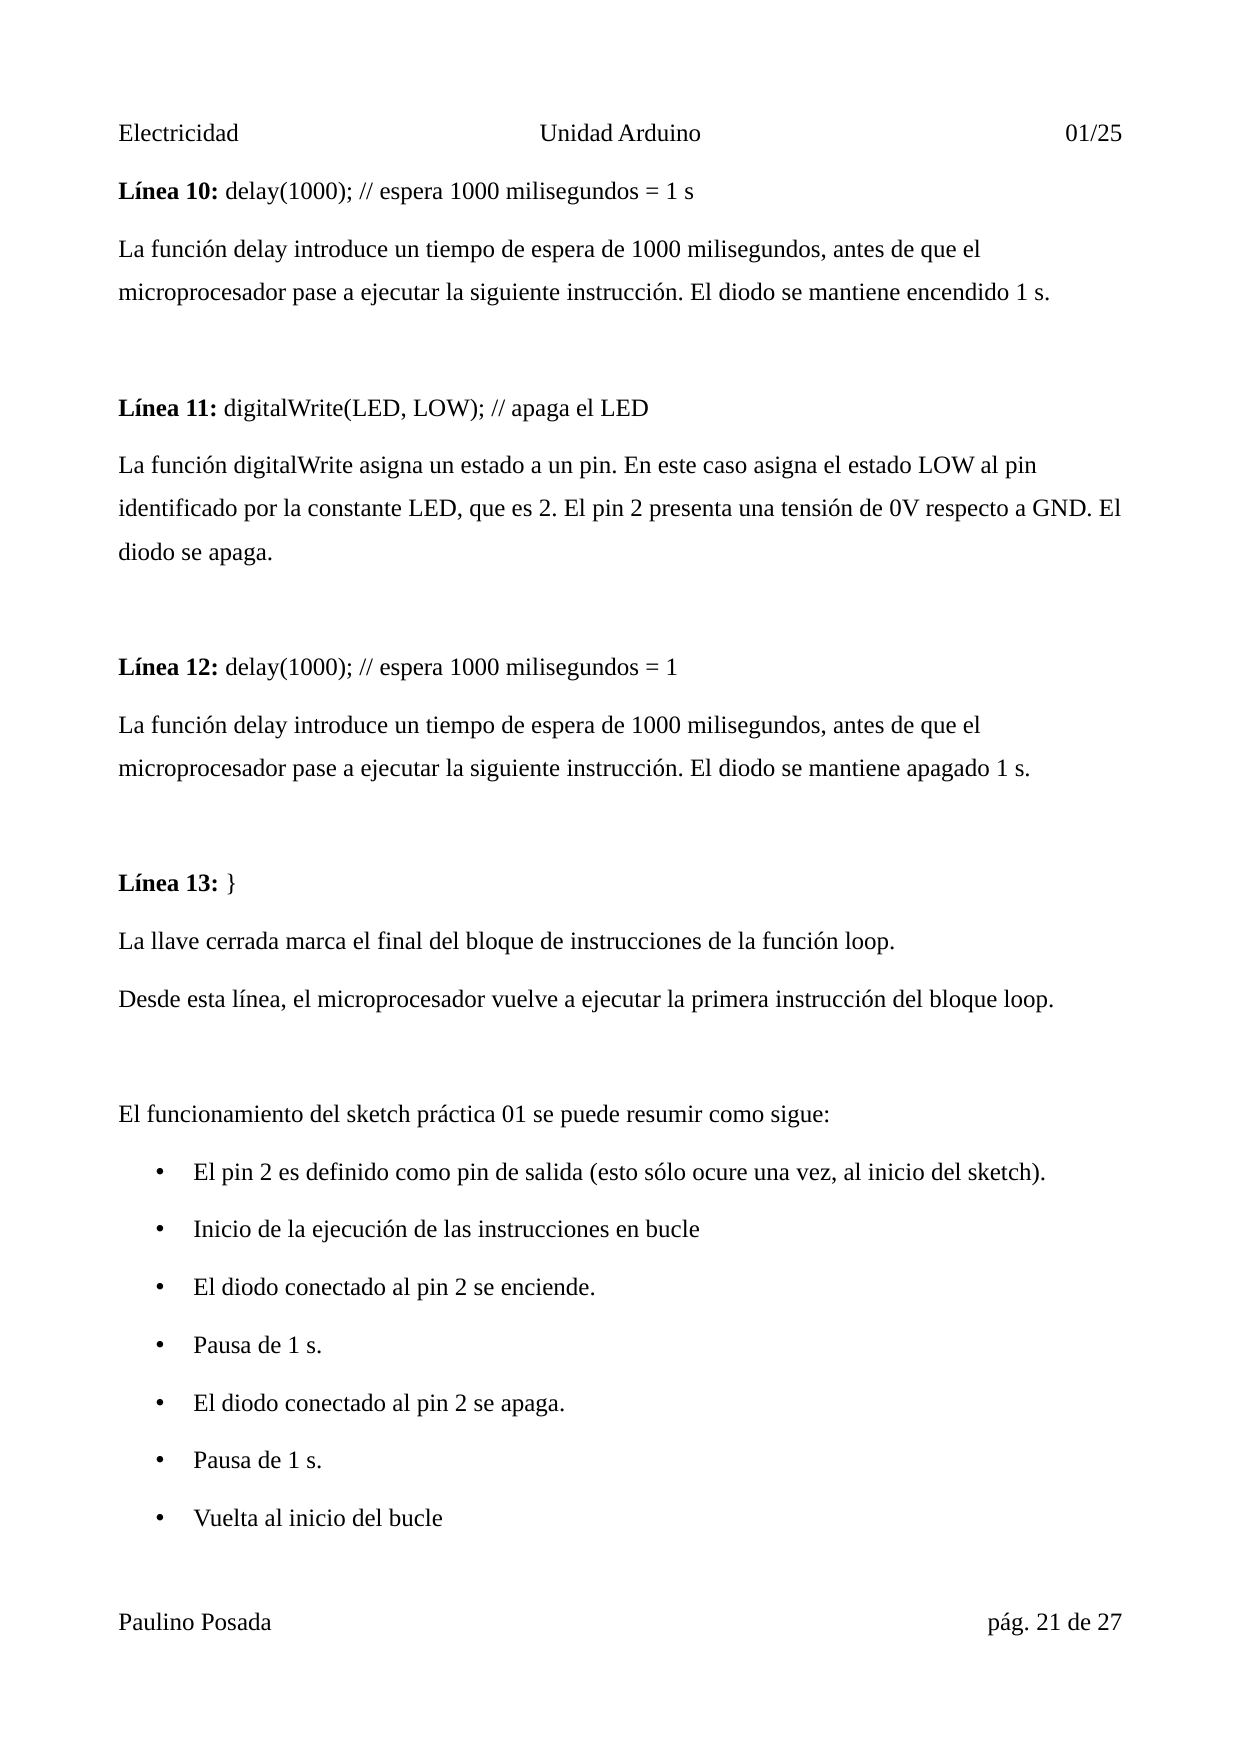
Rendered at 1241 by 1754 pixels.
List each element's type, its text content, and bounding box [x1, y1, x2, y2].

list Pausa de 1 s. [156, 1330, 1122, 1359]
text La llave cerrada marca el final del bloque de instrucciones de la función loop. [118, 926, 1122, 955]
list Vuelta al inicio del bucle [156, 1503, 1122, 1532]
text La función delay introduce un tiempo de espera de 1000 milisegundos, antes de que el microprocesador pase a ejecutar la siguiente instrucción. El diodo se mantiene encendido 1 s. [118, 234, 1122, 306]
text La función digitalWrite asigna un estado a un pin. En este caso asigna el estado LOW al pin identificado por la constante LED, que es 2. El pin 2 presenta una tensión de 0V respecto a GND. El diodo se apaga. [118, 450, 1122, 565]
text Desde esta línea, el microprocesador vuelve a ejecutar la primera instrucción del bloque loop. [118, 984, 1122, 1012]
list El diodo conectado al pin 2 se enciende. [156, 1272, 1122, 1301]
text Línea 10: delay(1000); // espera 1000 milisegundos = 1 s [118, 176, 1122, 205]
text Línea 13: } [118, 868, 1122, 897]
text Línea 11: digitalWrite(LED, LOW); // apaga el LED [118, 393, 1122, 421]
list El diodo conectado al pin 2 se apaga. [156, 1388, 1122, 1416]
list El pin 2 es definido como pin de salida (esto sólo ocure una vez, al inicio del sketch). [156, 1157, 1122, 1186]
text La función delay introduce un tiempo de espera de 1000 milisegundos, antes de que el microprocesador pase a ejecutar la siguiente instrucción. El diodo se mantiene apagado 1 s. [118, 710, 1122, 782]
list Inicio de la ejecución de las instrucciones en bucle [156, 1214, 1122, 1243]
text El funcionamiento del sketch práctica 01 se puede resumir como sigue: [118, 1099, 1122, 1128]
text Línea 12: delay(1000); // espera 1000 milisegundos = 1 [118, 652, 1122, 681]
list Pausa de 1 s. [156, 1445, 1122, 1474]
